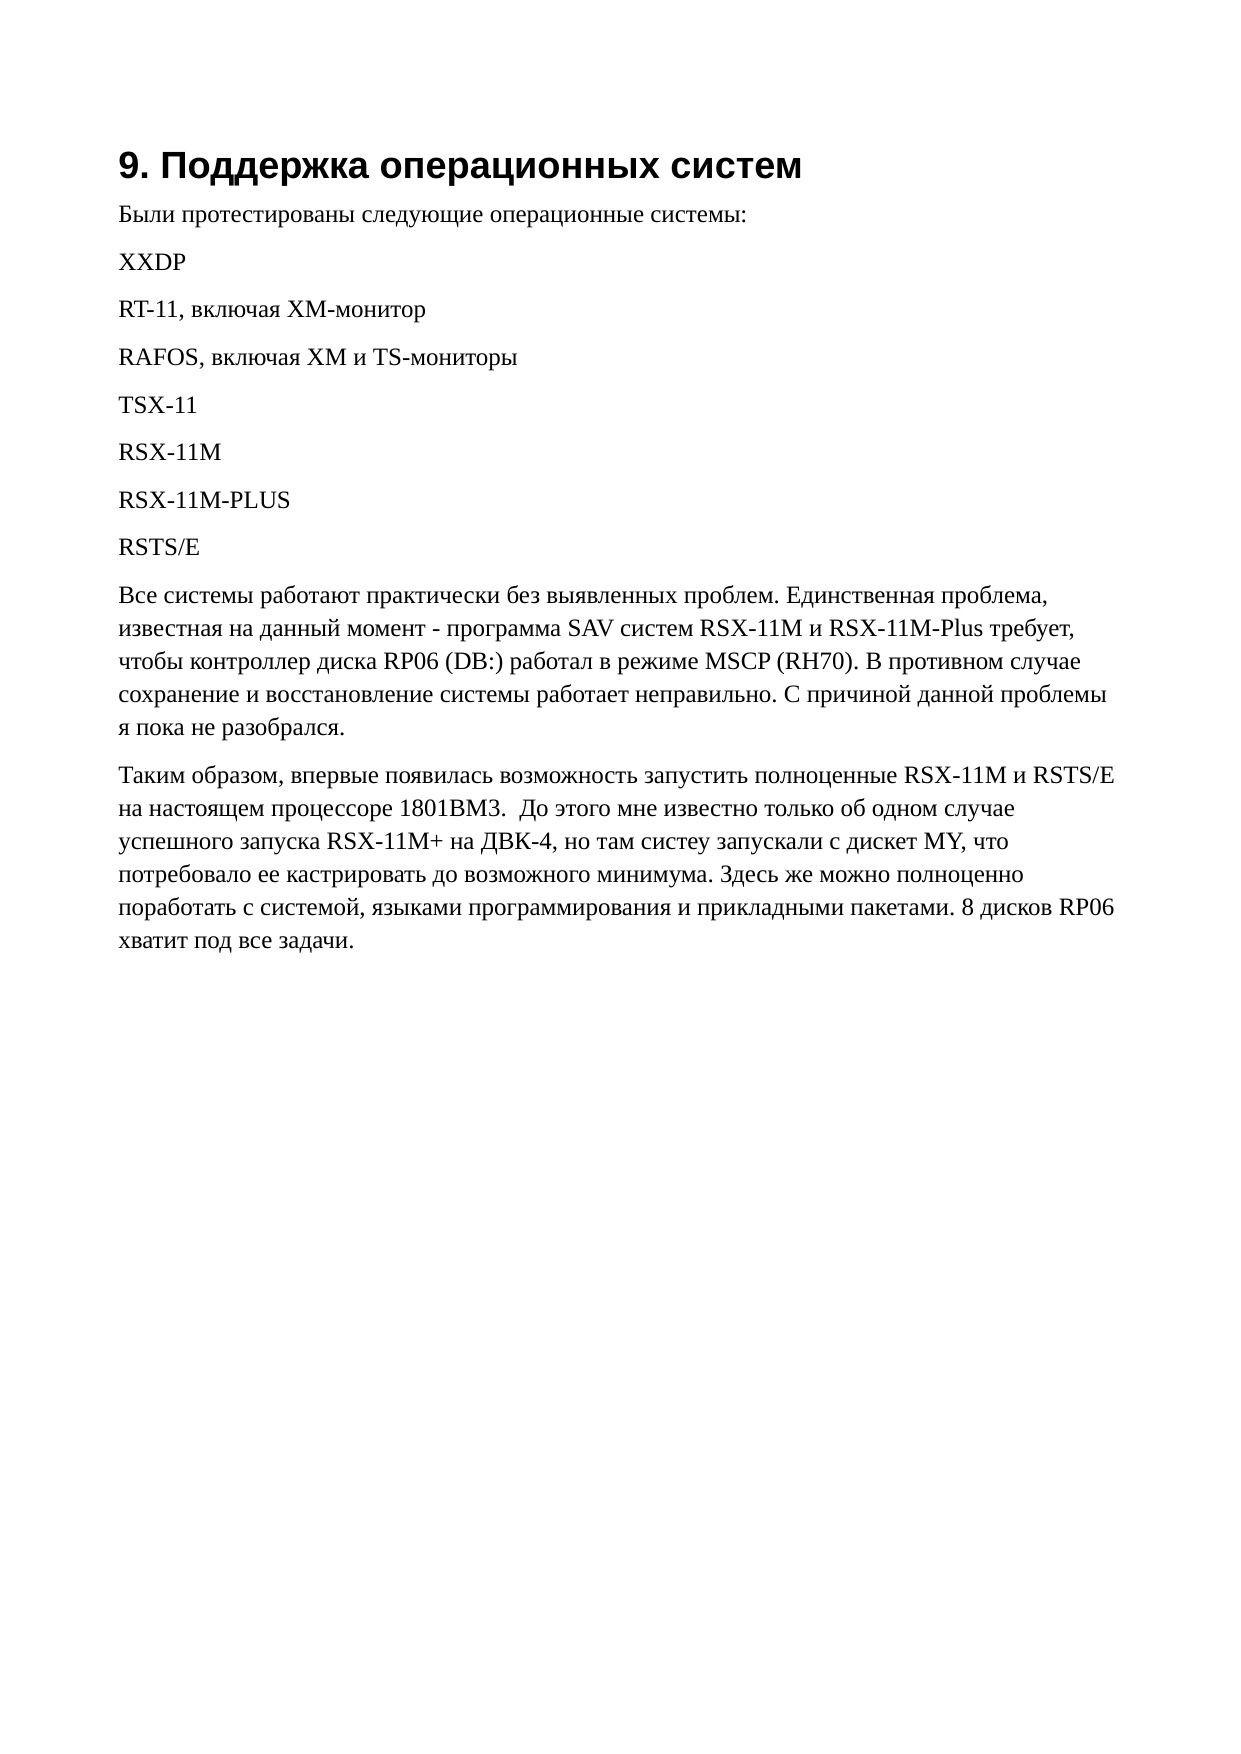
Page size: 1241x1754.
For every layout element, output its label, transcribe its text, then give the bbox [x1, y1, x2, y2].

text RSX-11M [118, 437, 1122, 466]
text XXDP [118, 247, 1122, 276]
text RSX-11M-PLUS [118, 485, 1122, 514]
text Все системы работают практически без выявленных проблем. Единственная проблема, известная на данный момент - программа SAV систем RSX-11M и RSX-11M-Plus требует, чтобы контроллер диска RP06 (DB:) работал в режиме MSCP (RH70). В противном случае сохранение и восстановление системы работает неправильно. С причиной данной проблемы я пока не разобрался. [118, 580, 1122, 741]
text RT-11, включая XM-монитор [118, 294, 1122, 323]
subtitle 9. Поддержка операционных систем [118, 143, 1122, 187]
text TSX-11 [118, 390, 1122, 418]
text Таким образом, впервые появилась возможность запустить полноценные RSX-11M и RSTS/E на настоящем процессоре 1801ВМ3. До этого мне известно только об одном случае успешного запуска RSX-11M+ на ДВК-4, но там систеу запускали с дискет MY, что потребовало ее кастрировать до возможного минимума. Здесь же можно полноценно поработать с системой, языками программирования и прикладными пакетами. 8 дисков RP06 хватит под все задачи. [118, 760, 1122, 954]
text Были протестированы следующие операционные системы: [118, 199, 1122, 228]
text RAFOS, включая XM и TS-мониторы [118, 342, 1122, 371]
text RSTS/E [118, 532, 1122, 561]
